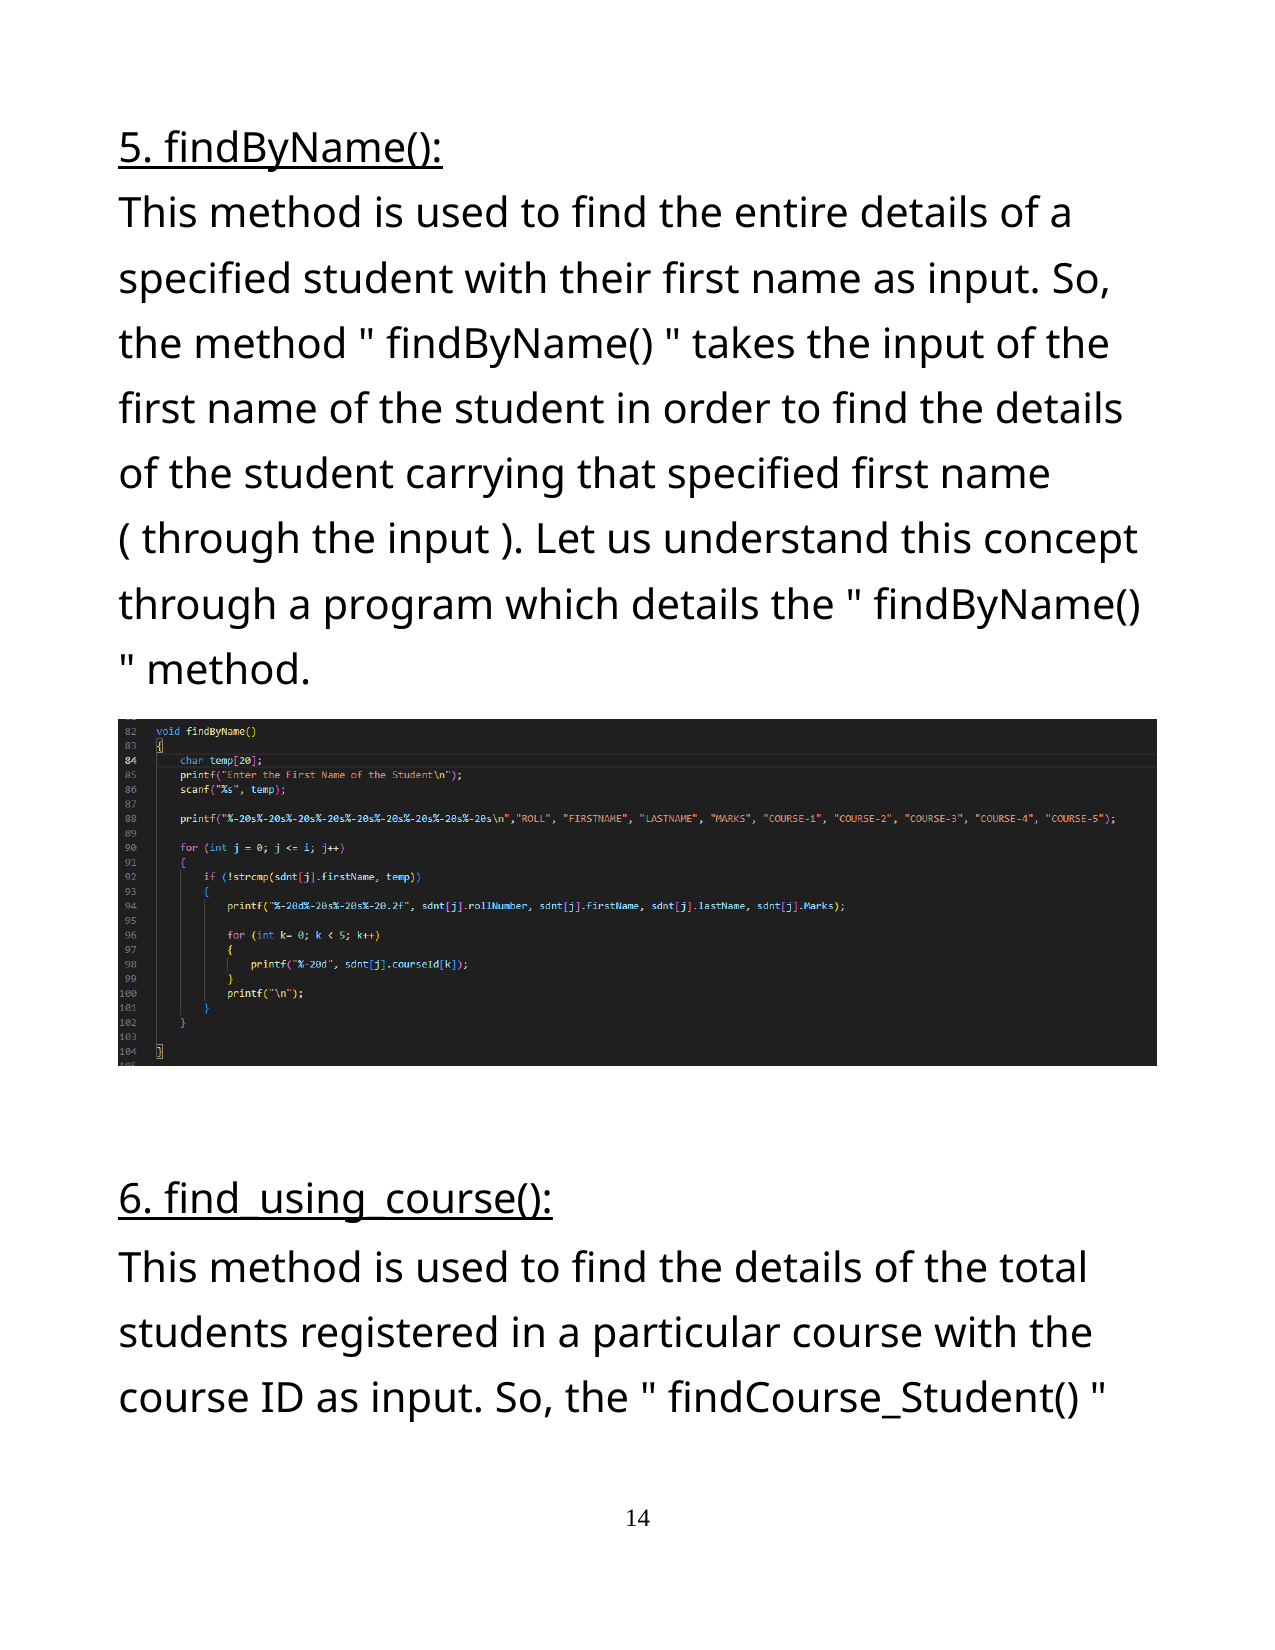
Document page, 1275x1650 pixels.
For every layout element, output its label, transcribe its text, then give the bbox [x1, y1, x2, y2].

subtitle 6. find_using_course(): [118, 1169, 1157, 1225]
subtitle 5. findByName(): [118, 118, 1157, 175]
text This method is used to find the entire details of a specified student with their first name as input. So, the method " findByName() " takes the input of the first name of the student in order to find the details of the student carrying that specified first name ( through the input ). Let us understand this concept through a program which details the " findByName() " method. [118, 183, 1157, 697]
text This method is used to find the details of the total students registered in a particular course with the course ID as input. So, the " findCourse_Student() " [118, 1238, 1157, 1425]
picture [118, 719, 1157, 1066]
